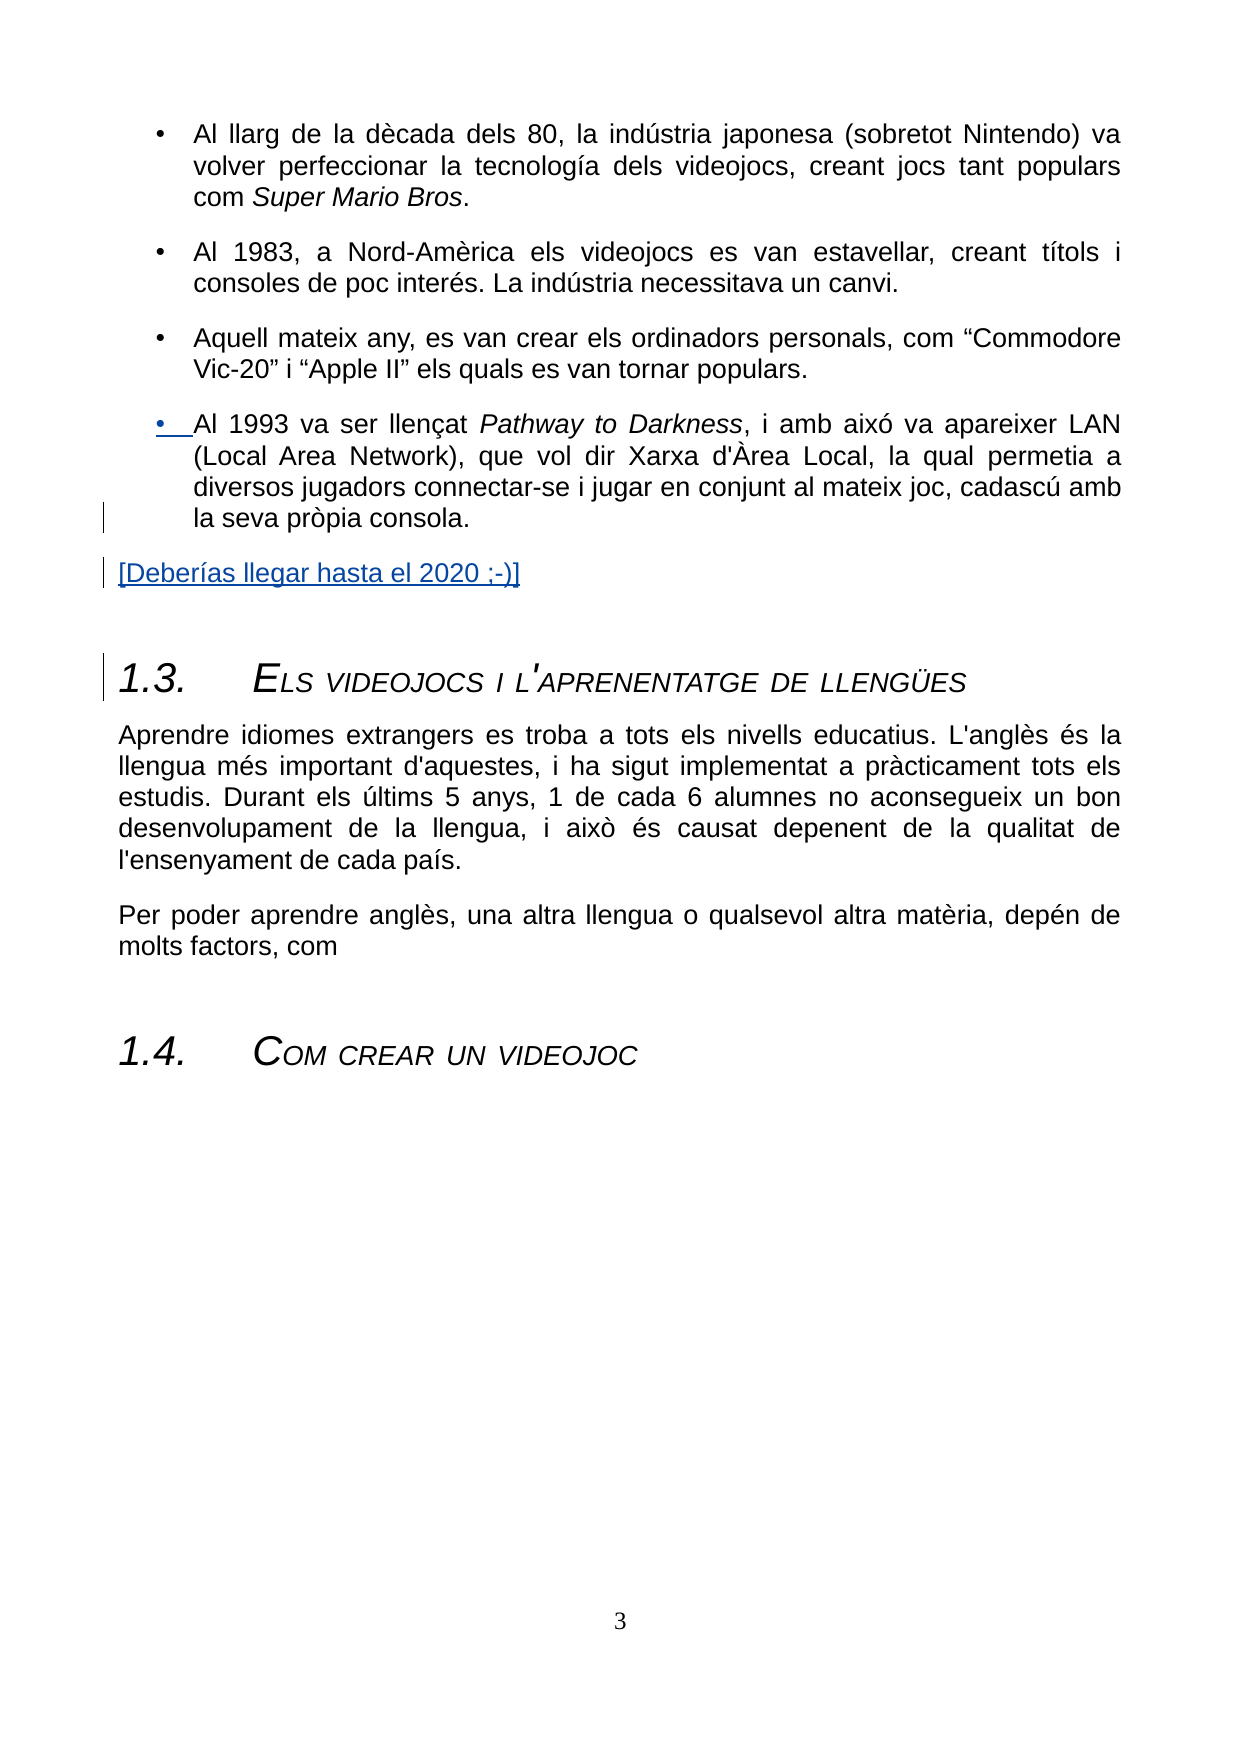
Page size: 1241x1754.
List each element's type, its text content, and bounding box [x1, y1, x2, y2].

list Aquell mateix any, es van crear els ordinadors personals, com “Commodore Vic-20” i “Apple II” els quals es van tornar populars. [156, 322, 1122, 384]
list Al llarg de la dècada dels 80, la indústria japonesa (sobretot Nintendo) va volver perfeccionar la tecnología dels videojocs, creant jocs tant populars com Super Mario Bros. [156, 118, 1122, 212]
text Aprendre idiomes extrangers es troba a tots els nivells educatius. L'anglès és la llengua més important d'aquestes, i ha sigut implementat a pràcticament tots els estudis. Durant els últims 5 anys, 1 de cada 6 alumnes no aconsegueix un bon desenvolupament de la llengua, i això és causat depenent de la qualitat de l'ensenyament de cada país. [118, 719, 1122, 875]
list Al 1983, a Nord-Amèrica els videojocs es van estavellar, creant títols i consoles de poc interés. La indústria necessitava un canvi. [156, 236, 1122, 298]
subtitle Com crear un videojoc [118, 1026, 1122, 1074]
subtitle Els videojocs i l'aprenentatge de llengües [118, 653, 1122, 701]
text [Deberías llegar hasta el 2020 ;-)] [118, 557, 1122, 588]
list Al 1993 va ser llençat Pathway to Darkness, i amb aixó va apareixer LAN (Local Area Network), que vol dir Xarxa d'Àrea Local, la qual permetia a diversos jugadors connectar-se i jugar en conjunt al mateix joc, cadascú amb la seva pròpia consola. [156, 408, 1122, 533]
text Per poder aprendre anglès, una altra llengua o qualsevol altra matèria, depén de molts factors, com [118, 899, 1122, 961]
